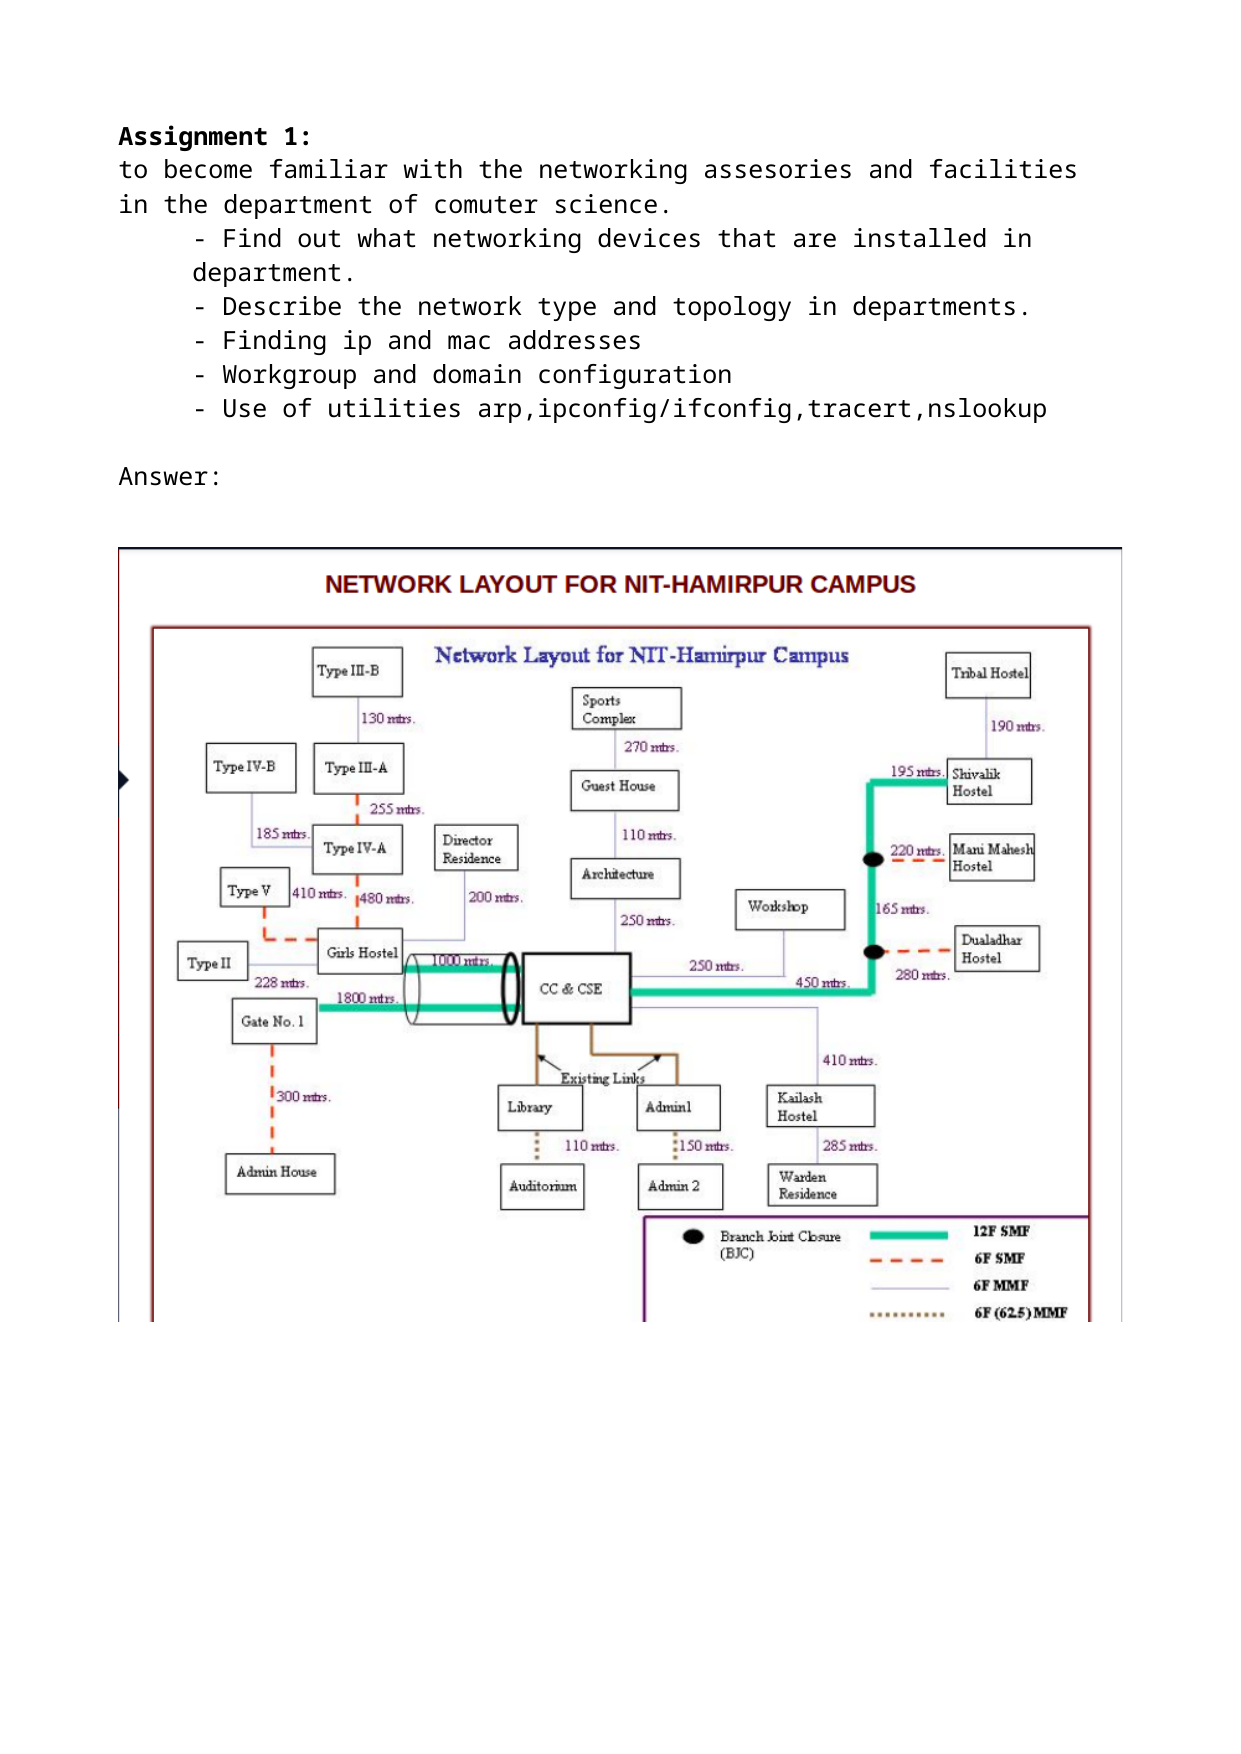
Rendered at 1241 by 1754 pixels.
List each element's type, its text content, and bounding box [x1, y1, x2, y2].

picture [118, 547, 1123, 1322]
text - Finding ip and mac addresses [118, 322, 1122, 357]
text - Find out what networking devices that are installed in department. [118, 220, 1122, 288]
text Assignment 1: [118, 118, 1122, 152]
text to become familiar with the networking assesories and facilities in the department of comuter science. [118, 152, 1122, 220]
text - Describe the network type and topology in departments. [118, 288, 1122, 322]
text - Workgroup and domain configuration [118, 357, 1122, 391]
text Answer: [118, 459, 1122, 493]
text - Use of utilities arp,ipconfig/ifconfig,tracert,nslookup [118, 391, 1122, 425]
